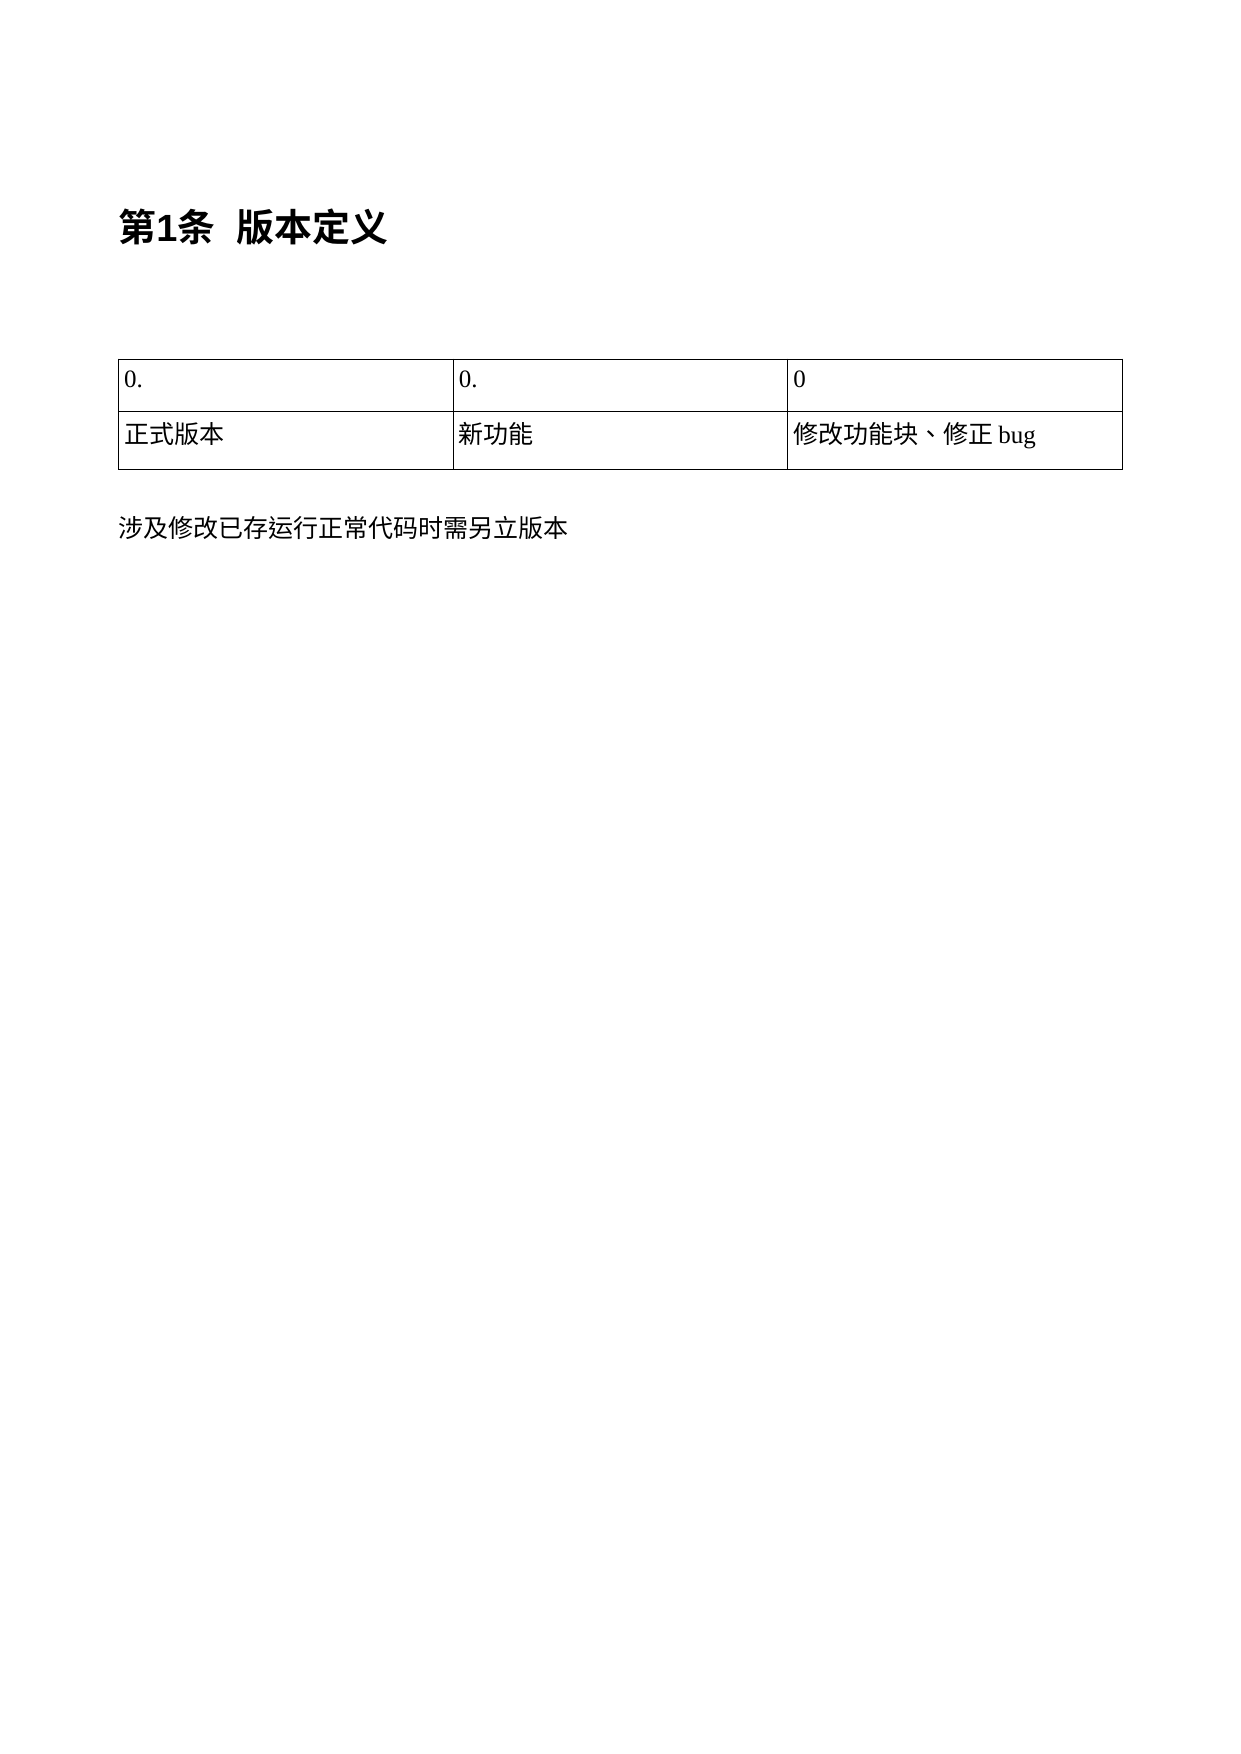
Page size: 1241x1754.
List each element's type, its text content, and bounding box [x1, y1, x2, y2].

text 涉及修改已存运行正常代码时需另立版本 [118, 511, 1122, 545]
table_header 0 [788, 360, 1122, 411]
table_cell 正式版本 [119, 412, 453, 469]
table_cell 修改功能块、修正bug [788, 412, 1122, 469]
table_cell 新功能 [454, 412, 787, 469]
table_header 0. [119, 360, 453, 411]
subtitle 版本定义 [118, 201, 1122, 253]
table_header 0. [454, 360, 787, 411]
